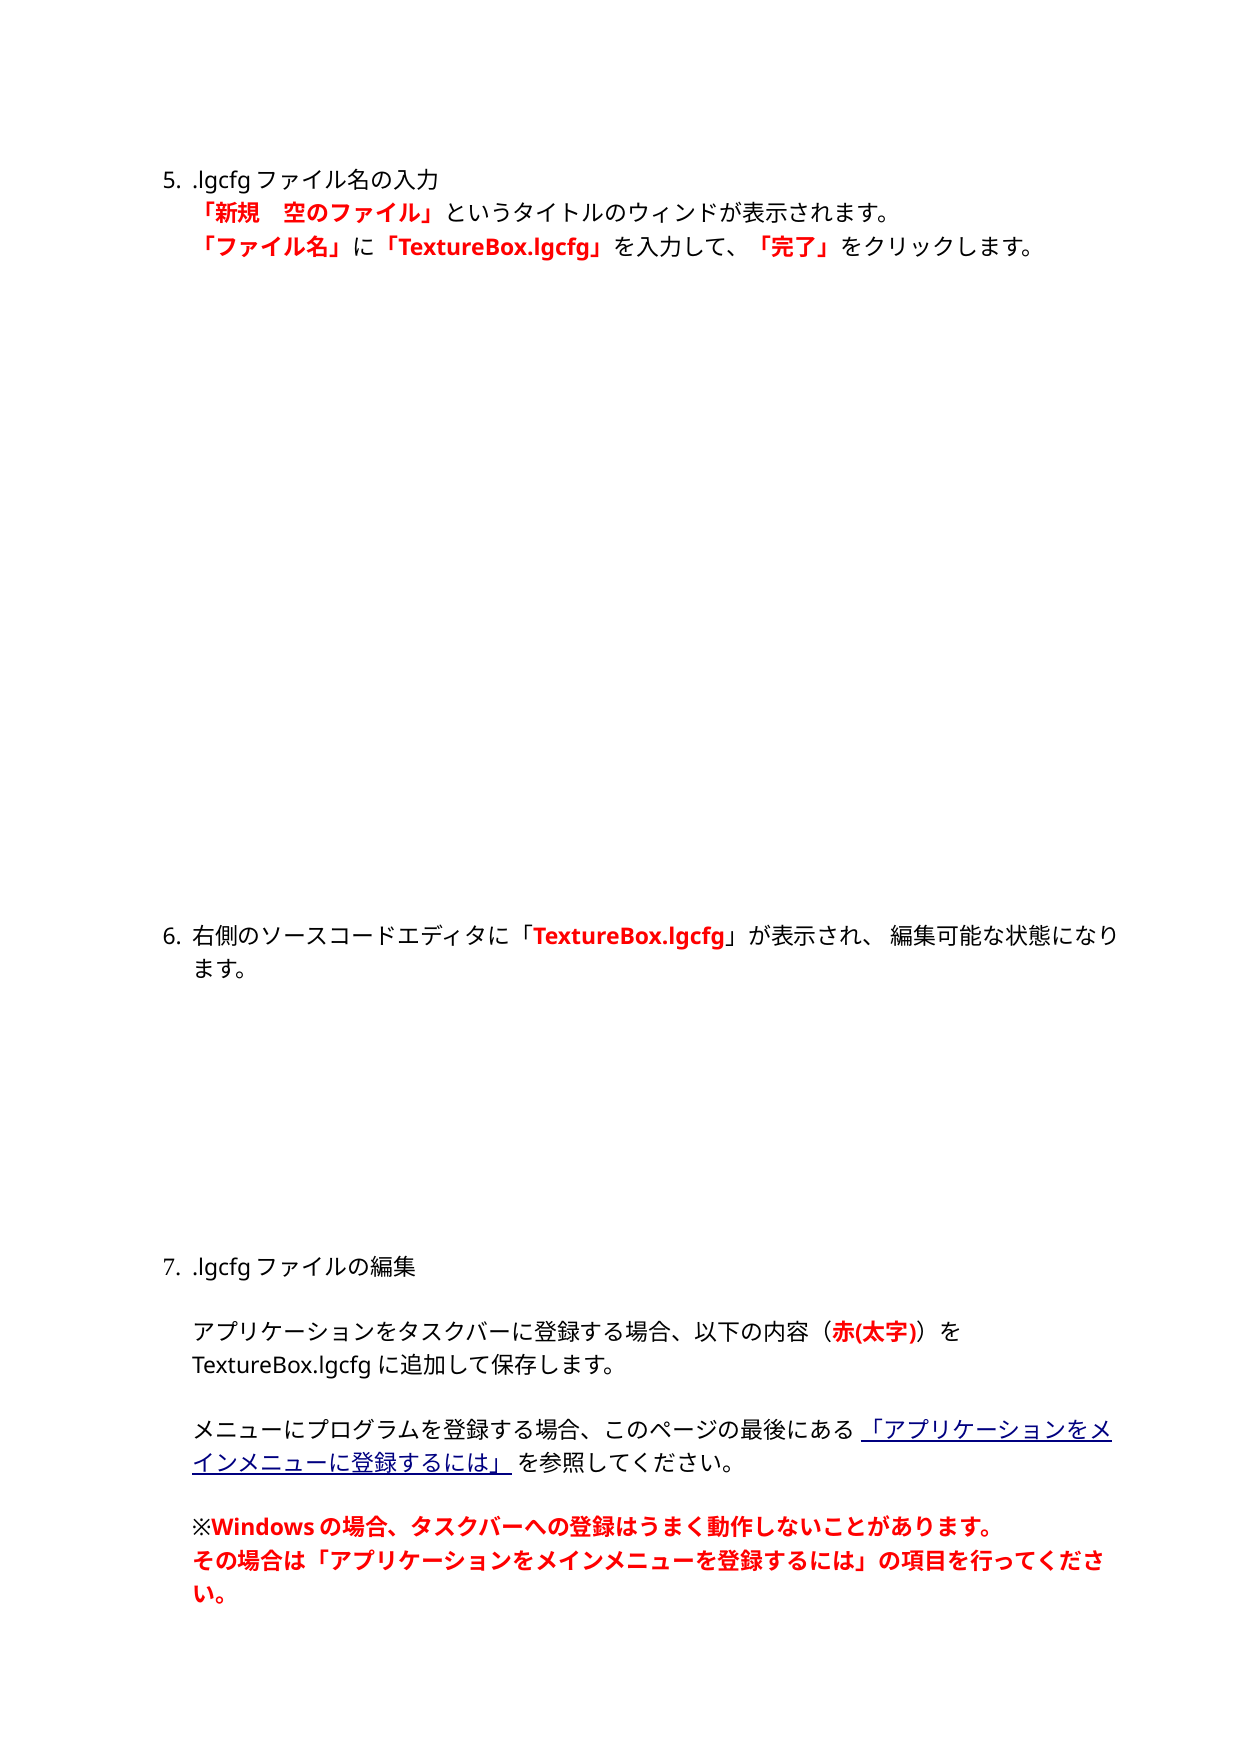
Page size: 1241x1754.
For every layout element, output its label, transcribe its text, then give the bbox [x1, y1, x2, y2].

list .lgcfgファイル名の入力 「新規 空のファイル」というタイトルのウィンドが表示されます。 「ファイル名」に「TextureBox.lgcfg」を入力して、「完了」をクリックします。 [162, 162, 1122, 905]
list .lgcfgファイルの編集 アプリケーションをタスクバーに登録する場合、以下の内容（赤(太字)）を TextureBox.lgcfg に追加して保存します。 メニューにプログラムを登録する場合、このページの最後にある 「アプリケーションをメインメニューに登録するには」 を参照してください。 ※Windowsの場合、タスクバーへの登録はうまく動作しないことがあります。 その場合は「アプリケーションをメインメニューを登録するには」の項目を行ってください。 [162, 1249, 1122, 1609]
list [162, 118, 1122, 149]
list 右側のソースコードエディタに「TextureBox.lgcfg」が表示され、 編集可能な状態になります。 [162, 918, 1122, 1236]
